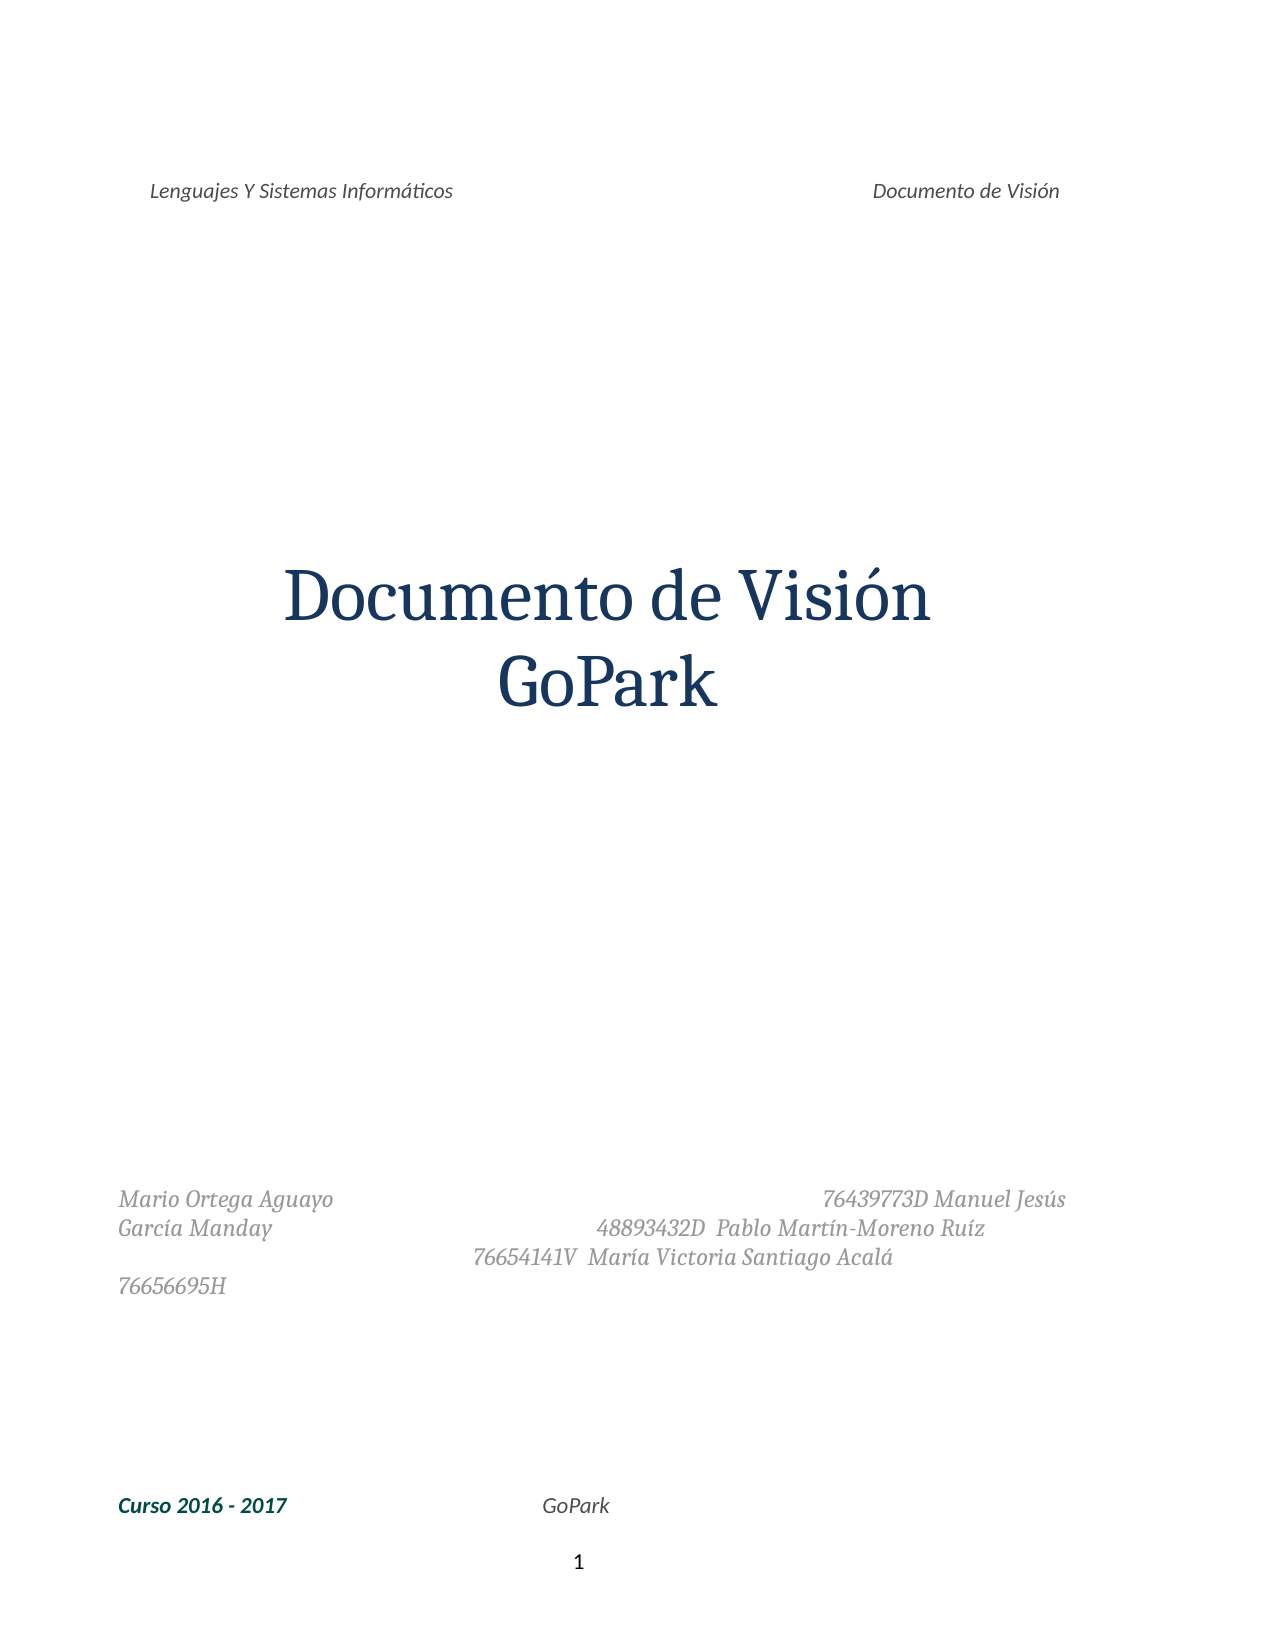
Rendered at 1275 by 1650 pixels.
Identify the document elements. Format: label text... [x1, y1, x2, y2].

text GoPark [118, 639, 1098, 725]
title Mario Ortega Aguayo 76439773D Manuel Jesús García Manday 48893432D Pablo Martín-Moreno Ruíz 76654141V María Victoria Santiago Acalá 76656695H [118, 1185, 1098, 1300]
text Documento de Visión [118, 553, 1098, 639]
